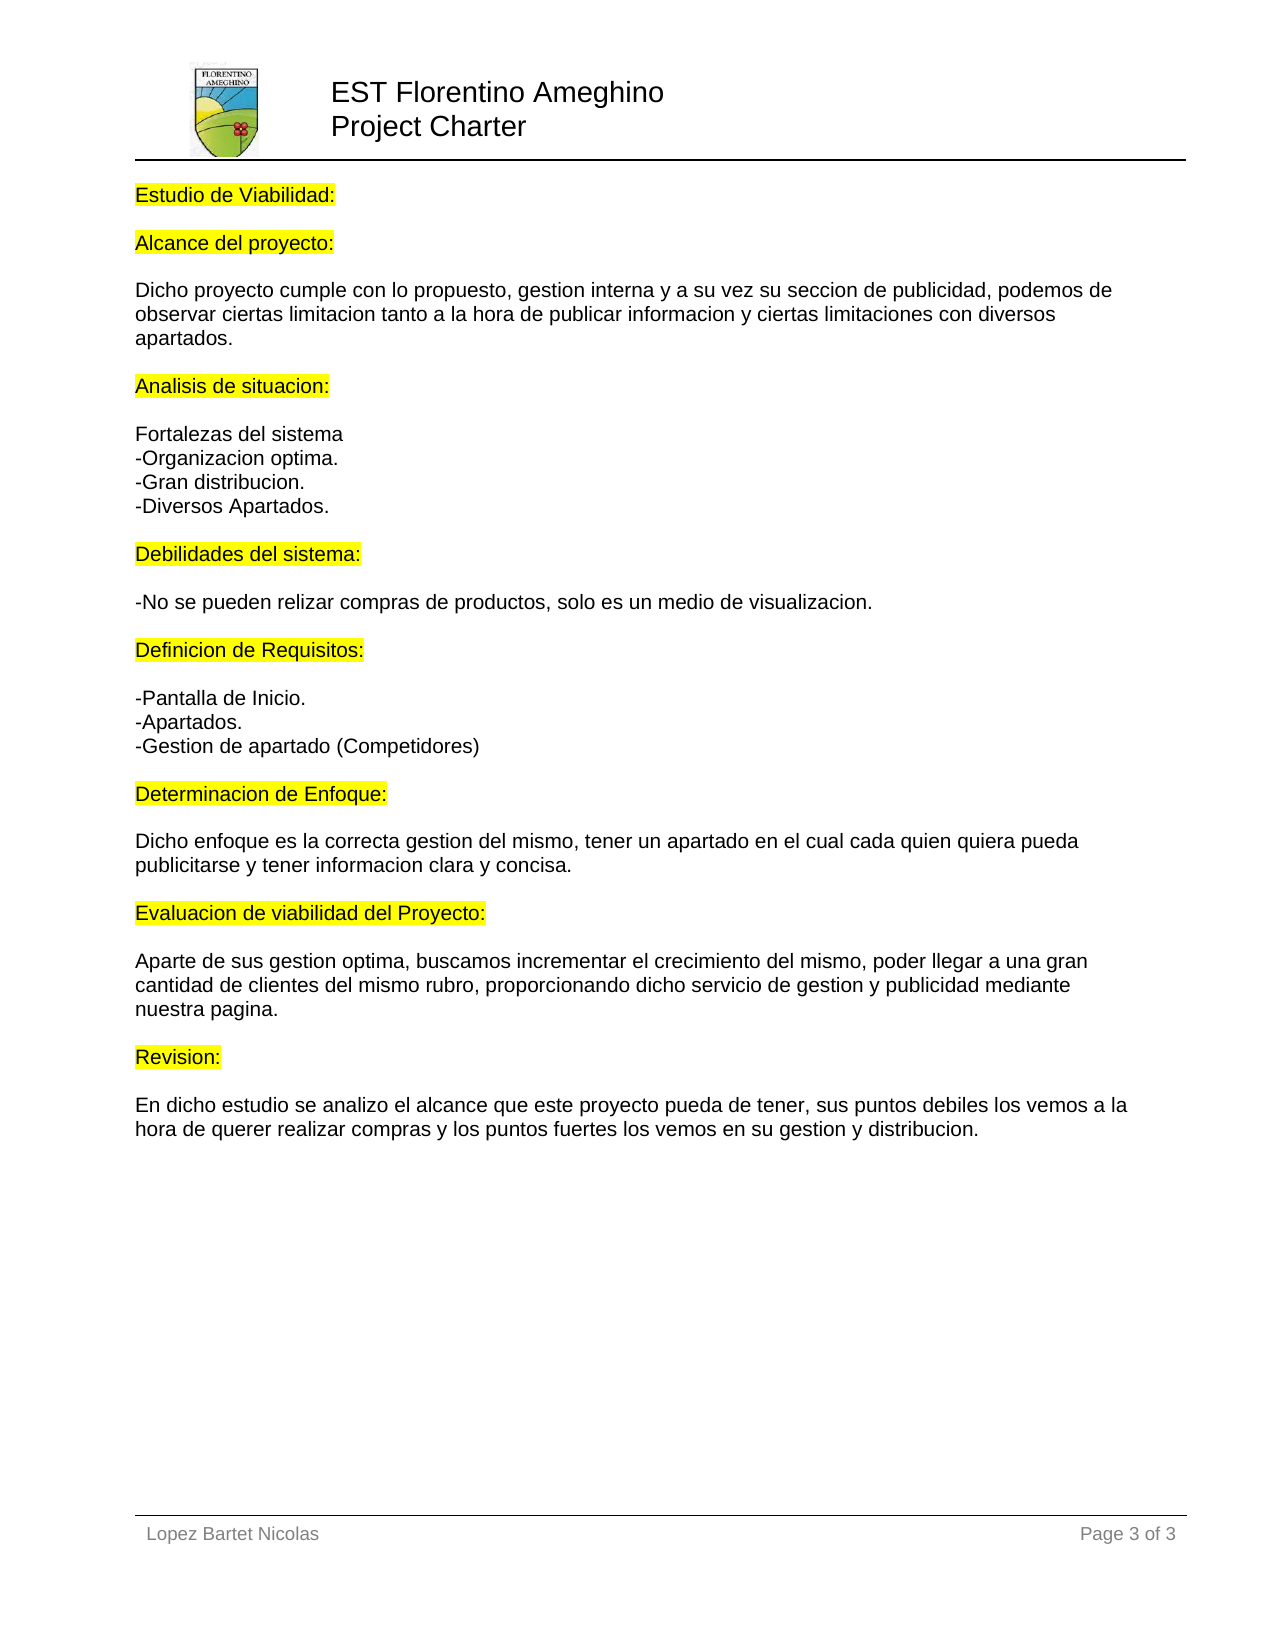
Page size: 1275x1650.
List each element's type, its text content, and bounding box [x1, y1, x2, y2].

text En dicho estudio se analizo el alcance que este proyecto pueda de tener, sus puntos debiles los vemos a la hora de querer realizar compras y los puntos fuertes los vemos en su gestion y distribucion. [135, 1093, 1140, 1141]
text Estudio de Viabilidad: [135, 182, 1140, 206]
text Dicho proyecto cumple con lo propuesto, gestion interna y a su vez su seccion de publicidad, podemos de observar ciertas limitacion tanto a la hora de publicar informacion y ciertas limitaciones con diversos apartados. [135, 278, 1140, 350]
text Debilidades del sistema: [135, 542, 1140, 566]
text Alcance del proyecto: [135, 230, 1140, 254]
picture [189, 62, 260, 157]
text Fortalezas del sistema [135, 422, 1140, 446]
text Dicho enfoque es la correcta gestion del mismo, tener un apartado en el cual cada quien quiera pueda publicitarse y tener informacion clara y concisa. [135, 829, 1140, 877]
text -No se pueden relizar compras de productos, solo es un medio de visualizacion. [135, 590, 1140, 614]
text -Diversos Apartados. [135, 494, 1140, 518]
text Definicion de Requisitos: [135, 638, 1140, 662]
text Revision: [135, 1045, 1140, 1069]
text Determinacion de Enfoque: [135, 781, 1140, 805]
text Evaluacion de viabilidad del Proyecto: [135, 901, 1140, 925]
text -Pantalla de Inicio. [135, 686, 1140, 709]
text -Gran distribucion. [135, 470, 1140, 494]
text -Organizacion optima. [135, 446, 1140, 470]
text -Gestion de apartado (Competidores) [135, 733, 1140, 757]
text Analisis de situacion: [135, 374, 1140, 398]
text -Apartados. [135, 709, 1140, 733]
text Aparte de sus gestion optima, buscamos incrementar el crecimiento del mismo, poder llegar a una gran cantidad de clientes del mismo rubro, proporcionando dicho servicio de gestion y publicidad mediante nuestra pagina. [135, 949, 1140, 1021]
